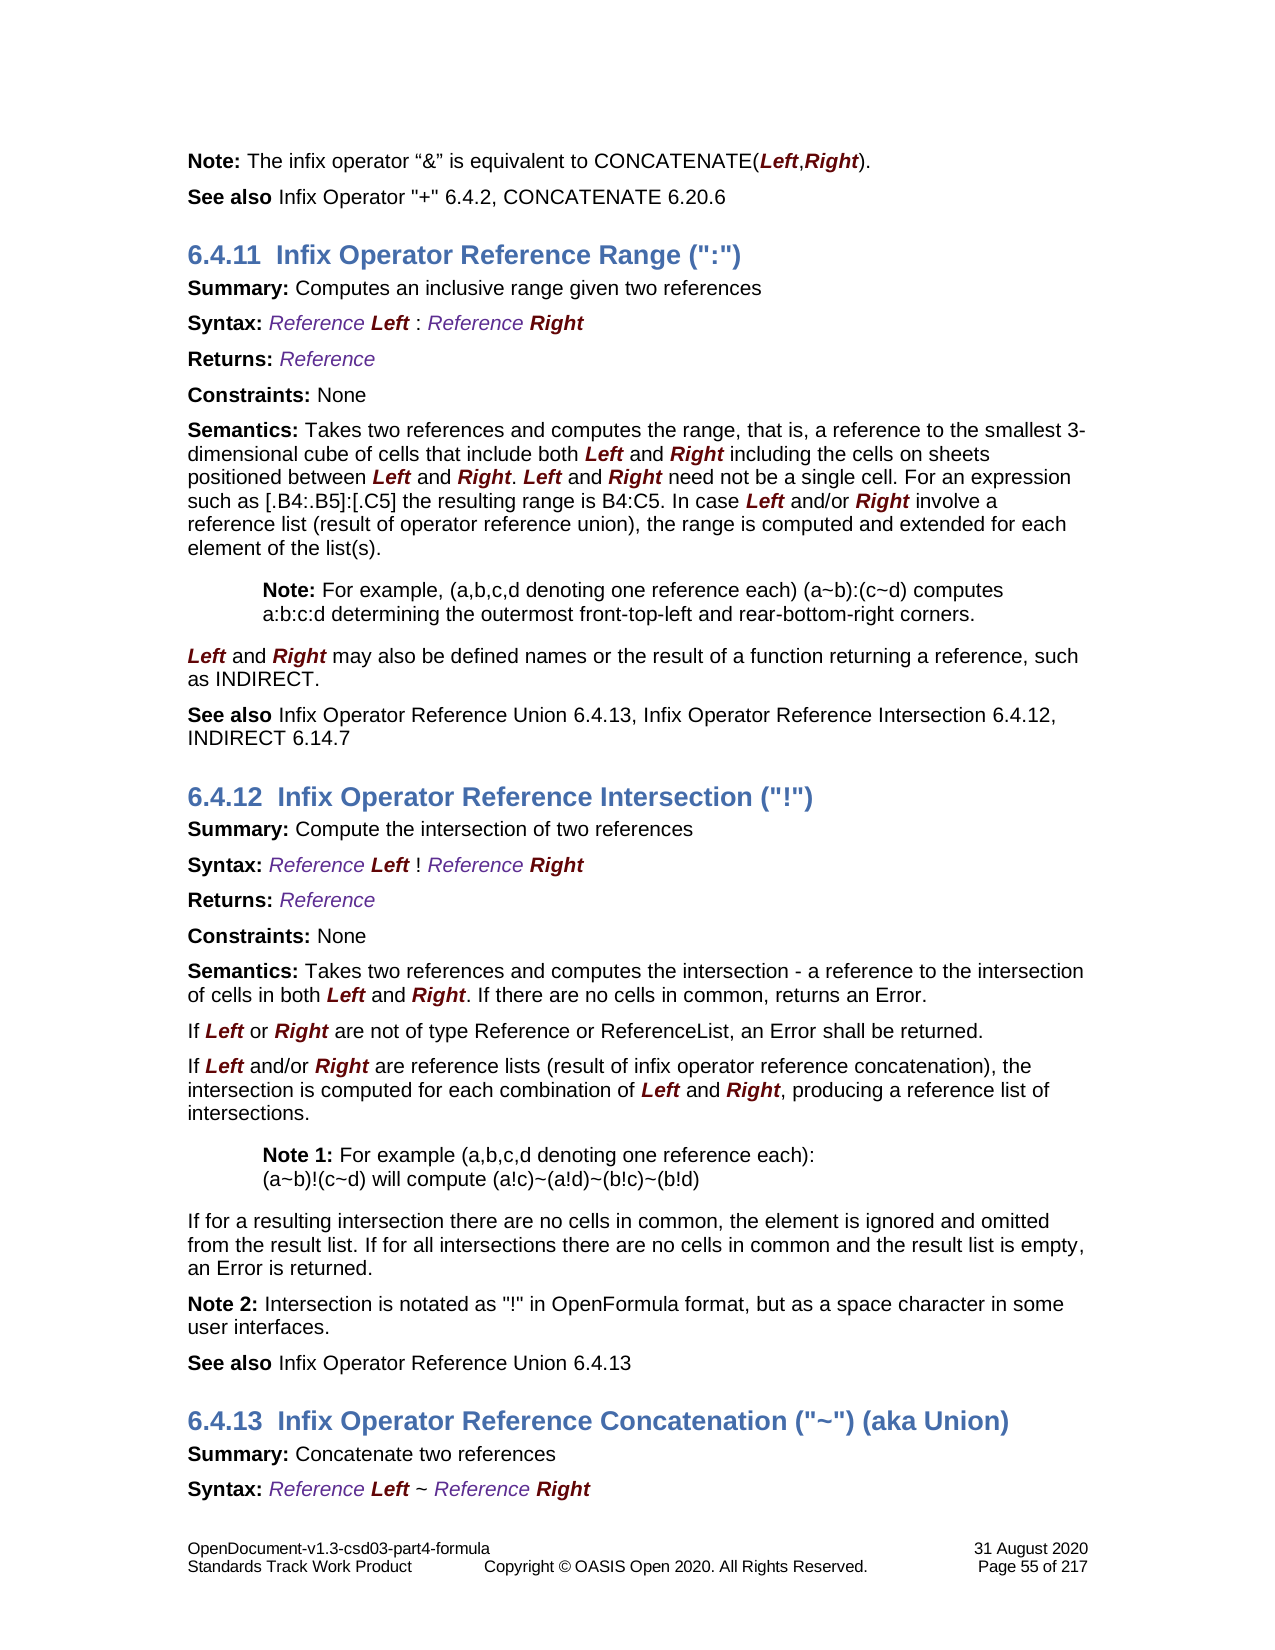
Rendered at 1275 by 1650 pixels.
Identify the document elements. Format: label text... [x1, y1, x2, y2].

text If for a resulting intersection there are no cells in common, the element is ignored and omitted from the result list. If for all intersections there are no cells in common and the result list is empty, an Error is returned. [187, 1209, 1088, 1280]
text Syntax: Reference Left ~ Reference Right [187, 1478, 1088, 1501]
text Note: The infix operator “&” is equivalent to CONCATENATE(Left,Right). [187, 150, 1088, 173]
text Note: For example, (a,b,c,d denoting one reference each) (a~b):(c~d) computes a:b:c:d determining the outermost front-top-left and rear-bottom-right corners. [262, 578, 1013, 626]
text Returns: Reference [187, 347, 1088, 371]
text Semantics: Takes two references and computes the range, that is, a reference to the smallest 3-dimensional cube of cells that include both Left and Right including the cells on sheets positioned between Left and Right. Left and Right need not be a single cell. For an expression such as [.B4:.B5]:[.C5] the resulting range is B4:C5. In case Left and/or Right involve a reference list (result of operator reference union), the range is computed and extended for each element of the list(s). [187, 419, 1088, 560]
text Semantics: Takes two references and computes the intersection - a reference to the intersection of cells in both Left and Right. If there are no cells in common, returns an Error. [187, 960, 1088, 1007]
text Returns: Reference [187, 889, 1088, 912]
text Summary: Compute the intersection of two references [187, 817, 1088, 841]
text If Left and/or Right are reference lists (result of infix operator reference concatenation), the intersection is computed for each combination of Left and Right, producing a reference list of intersections. [187, 1055, 1088, 1125]
text Summary: Computes an inclusive range given two references [187, 276, 1088, 300]
text Syntax: Reference Left ! Reference Right [187, 853, 1088, 877]
text Left and Right may also be defined names or the result of a function returning a reference, such as INDIRECT. [187, 644, 1088, 691]
text Note 2: Intersection is notated as "!" in OpenFormula format, but as a space character in some user interfaces. [187, 1292, 1088, 1339]
text See also Infix Operator Reference Union 6.4.13, Infix Operator Reference Intersection 6.4.12, INDIRECT 6.14.7 [187, 703, 1088, 750]
text Constraints: None [187, 383, 1088, 407]
text If Left or Right are not of type Reference or ReferenceList, an Error shall be returned. [187, 1019, 1088, 1043]
subtitle Infix Operator Reference Intersection ("!") [187, 781, 1088, 811]
text See also Infix Operator "+" 6.4.2, CONCATENATE 6.20.6 [187, 186, 1088, 209]
text Syntax: Reference Left : Reference Right [187, 312, 1088, 335]
text Constraints: None [187, 924, 1088, 948]
subtitle Infix Operator Reference Range (":") [187, 240, 1088, 270]
subtitle Infix Operator Reference Concatenation ("~") (aka Union) [187, 1406, 1088, 1436]
text Summary: Concatenate two references [187, 1442, 1088, 1466]
text See also Infix Operator Reference Union 6.4.13 [187, 1351, 1088, 1375]
text Note 1: For example (a,b,c,d denoting one reference each): (a~b)!(c~d) will compute (a!c)~(a!d)~(b!c)~(b!d) [262, 1144, 1013, 1191]
